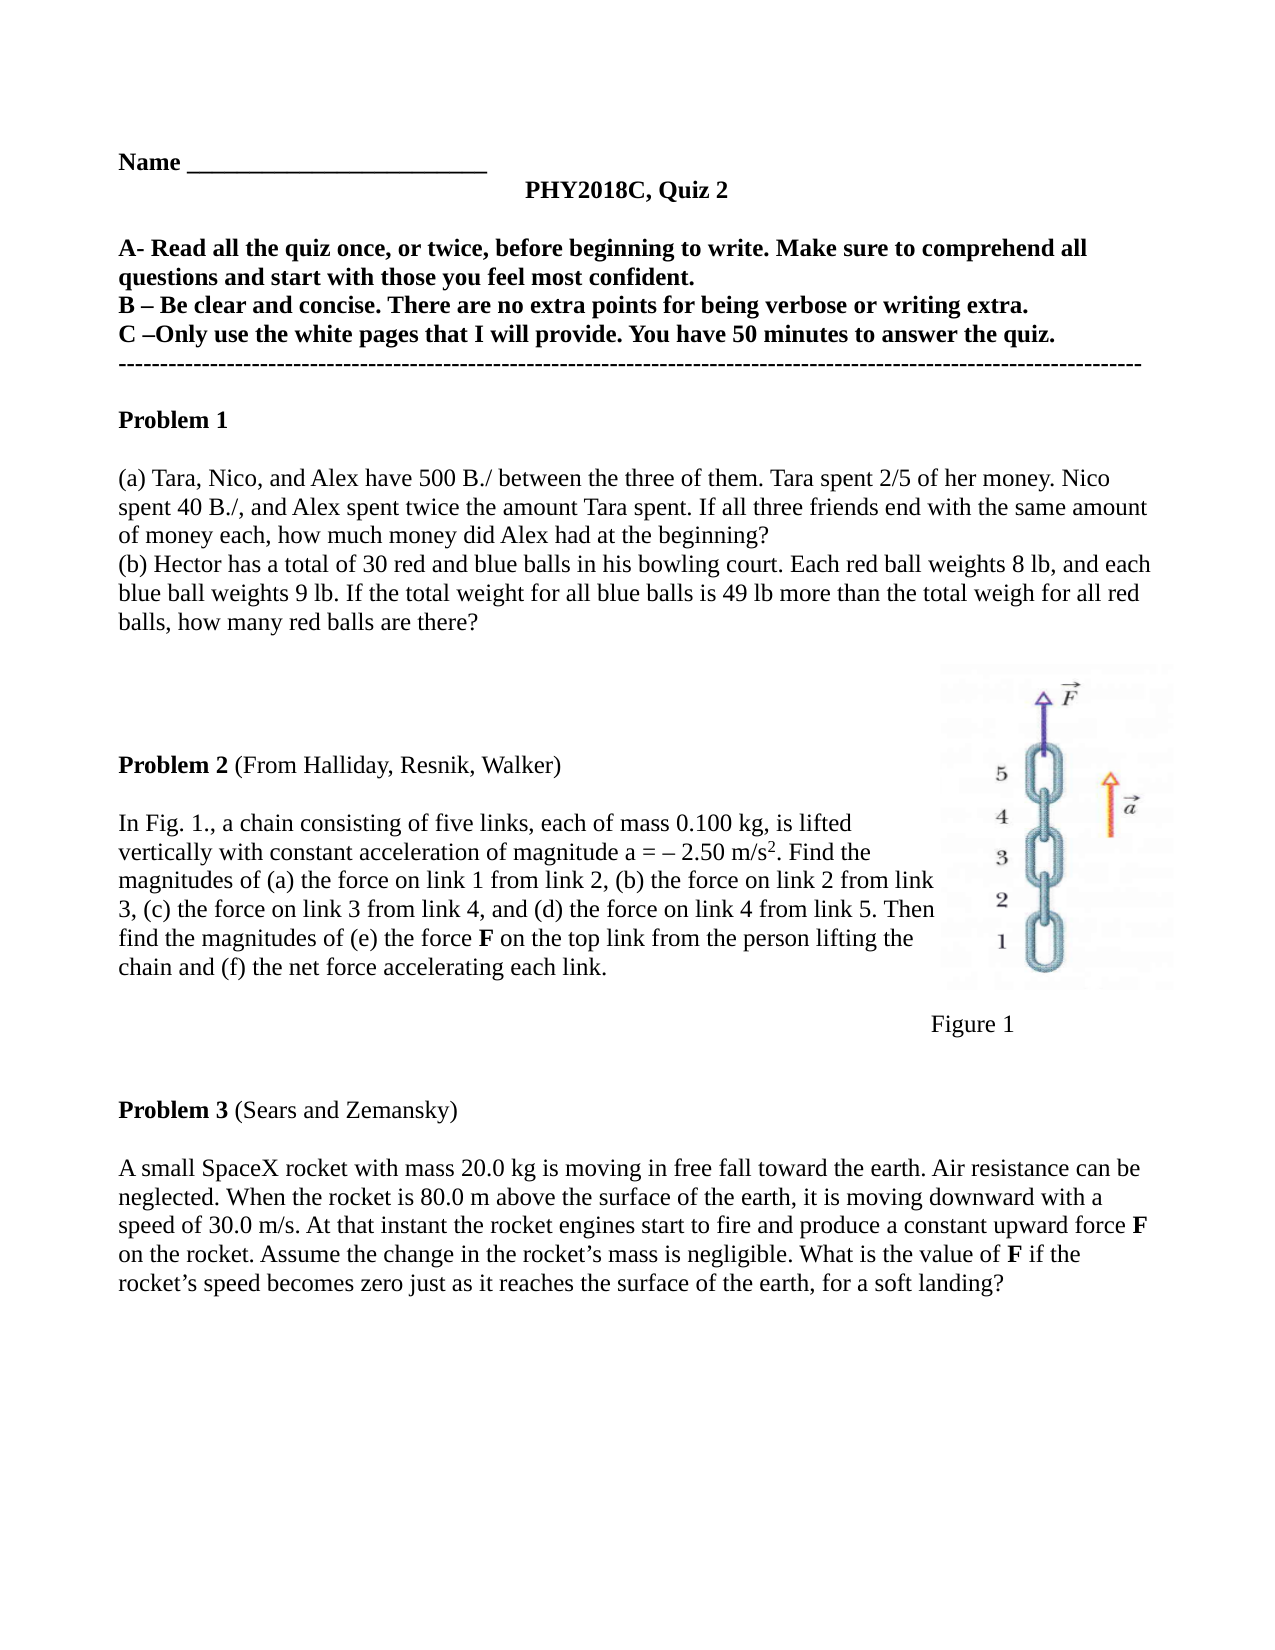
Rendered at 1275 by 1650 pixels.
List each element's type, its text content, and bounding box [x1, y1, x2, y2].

text PHY2018C, Quiz 2 [118, 176, 1157, 204]
text B – Be clear and concise. There are no extra points for being verbose or writing extra. [118, 291, 1157, 319]
text In Fig. 1., a chain consisting of five links, each of mass 0.100 kg, is lifted vertically with constant acceleration of magnitude a = – 2.50 m/s2. Find the magnitudes of (a) the force on link 1 from link 2, (b) the force on link 2 from link 3, (c) the force on link 3 from link 4, and (d) the force on link 4 from link 5. Then find the magnitudes of (e) the force F on the top link from the person lifting the chain and (f) the net force accelerating each link. [118, 808, 940, 981]
text A- Read all the quiz once, or twice, before beginning to write. Make sure to comprehend all questions and start with those you feel most confident. [118, 233, 1157, 291]
text Figure 1 [118, 1009, 1157, 1038]
text (a) Tara, Nico, and Alex have 500 B./ between the three of them. Tara spent 2/5 of her money. Nico spent 40 B./, and Alex spent twice the amount Tara spent. If all three friends end with the same amount of money each, how much money did Alex had at the beginning? [118, 463, 1157, 549]
text Problem 1 [118, 406, 1157, 434]
text Name ________________________ [118, 147, 1157, 176]
text C –Only use the white pages that I will provide. You have 50 minutes to answer the quiz. [118, 319, 1157, 348]
text A small SpaceX rocket with mass 20.0 kg is moving in free fall toward the earth. Air resistance can be neglected. When the rocket is 80.0 m above the surface of the earth, it is moving downward with a speed of 30.0 m/s. At that instant the rocket engines start to fire and produce a constant upward force F on the rocket. Assume the change in the rocket’s mass is negligible. What is the value of F if the rocket’s speed becomes zero just as it reaches the surface of the earth, for a soft landing? [118, 1153, 1157, 1297]
text --------------------------------------------------------------------------------------------------------------------------- [118, 348, 1157, 377]
text Problem 3 (Sears and Zemansky) [118, 1096, 1157, 1124]
text (b) Hector has a total of 30 red and blue balls in his bowling court. Each red ball weights 8 lb, and each blue ball weights 9 lb. If the total weight for all blue balls is 49 lb more than the total weigh for all red balls, how many red balls are there? [118, 549, 1157, 636]
text Problem 2 (From Halliday, Resnik, Walker) [118, 751, 940, 779]
